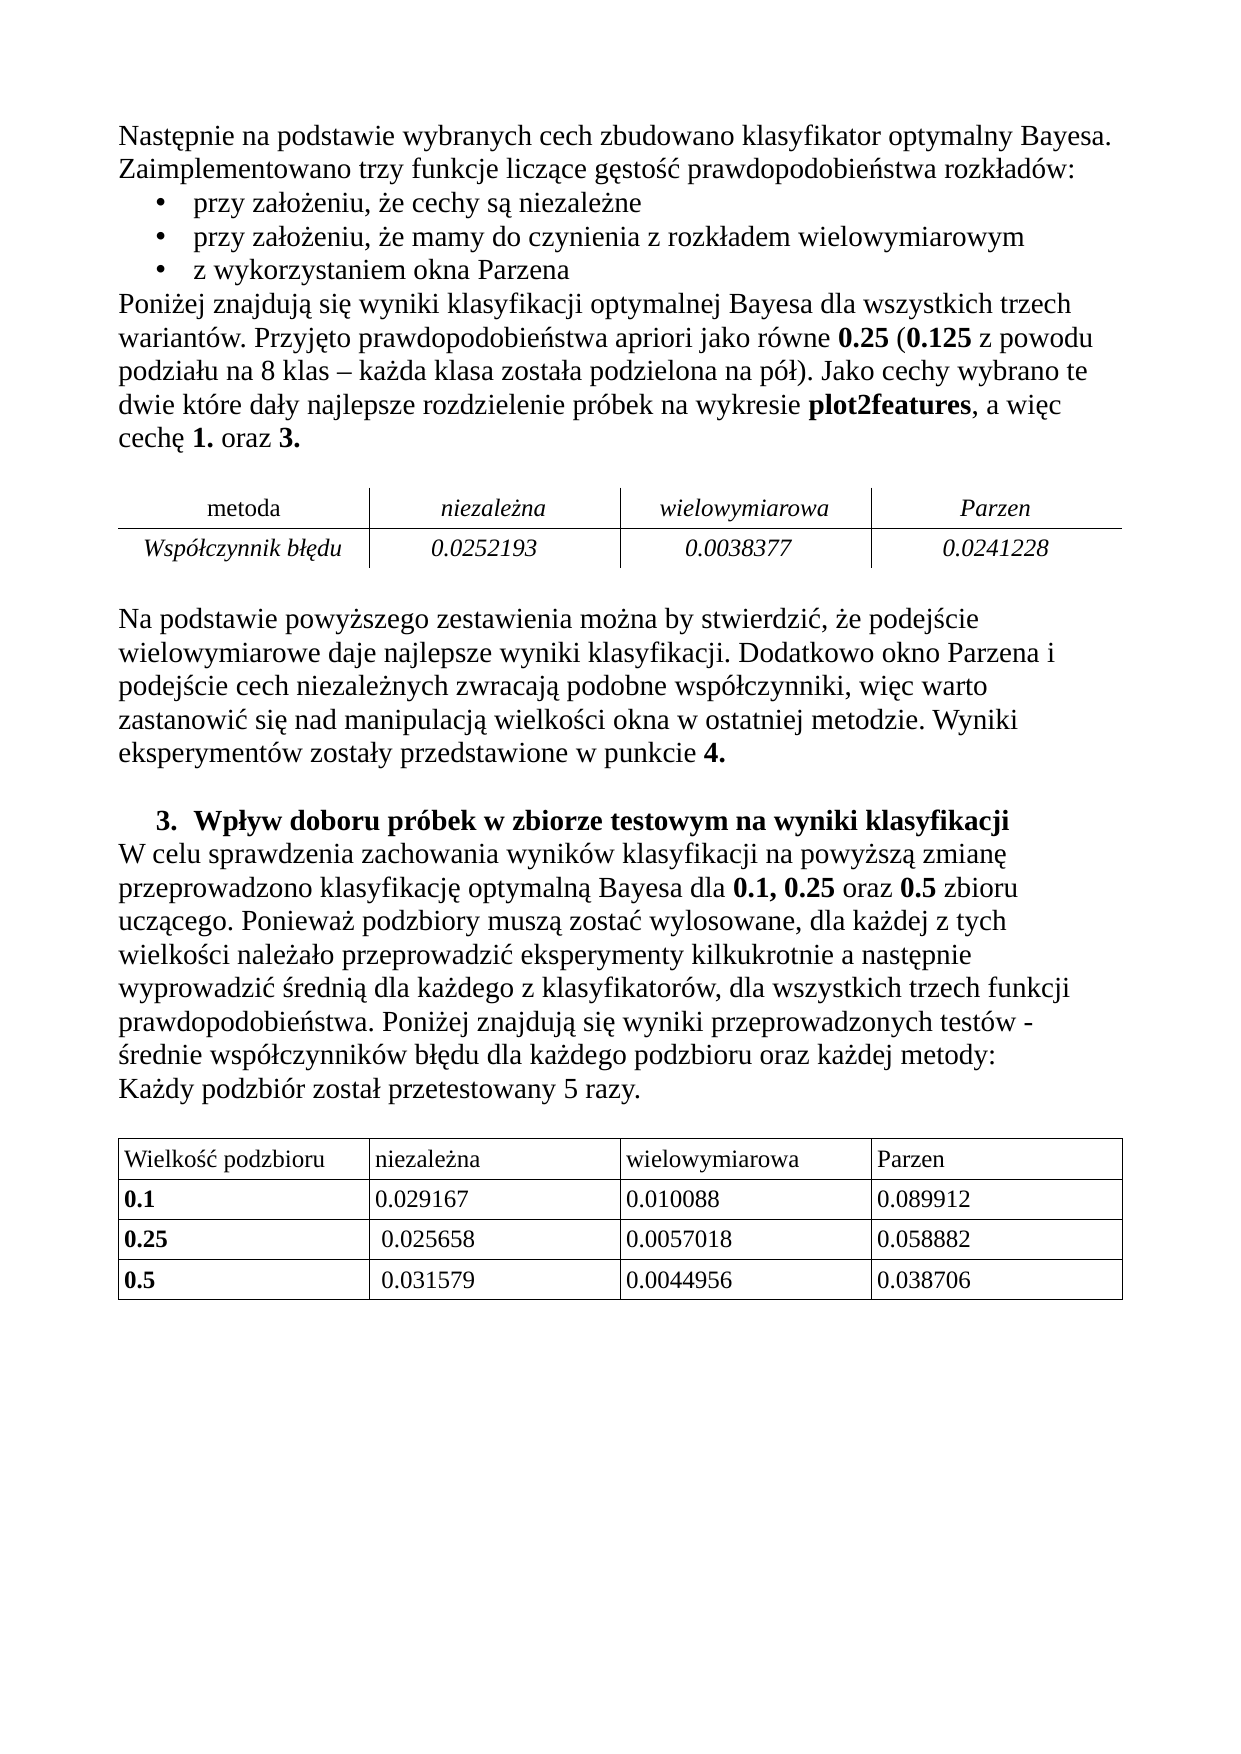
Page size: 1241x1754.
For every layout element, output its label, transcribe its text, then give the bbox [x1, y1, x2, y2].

table_cell 0.010088 [621, 1180, 871, 1219]
text W celu sprawdzenia zachowania wyników klasyfikacji na powyższą zmianę przeprowadzono klasyfikację optymalną Bayesa dla 0.1, 0.25 oraz 0.5 zbioru uczącego. Ponieważ podzbiory muszą zostać wylosowane, dla każdej z tych wielkości należało przeprowadzić eksperymenty kilkukrotnie a następnie wyprowadzić średnią dla każdego z klasyfikatorów, dla wszystkich trzech funkcji prawdopodobieństwa. Poniżej znajdują się wyniki przeprowadzonych testów - średnie współczynników błędu dla każdego podzbioru oraz każdej metody: [118, 836, 1122, 1071]
text Na podstawie powyższego zestawienia można by stwierdzić, że podejście wielowymiarowe daje najlepsze wyniki klasyfikacji. Dodatkowo okno Parzena i podejście cech niezależnych zwracają podobne współczynniki, więc warto zastanowić się nad manipulacją wielkości okna w ostatniej metodzie. Wyniki eksperymentów zostały przedstawione w punkcie 4. [118, 601, 1122, 769]
text Zaimplementowano trzy funkcje liczące gęstość prawdopodobieństwa rozkładów: [118, 152, 1122, 185]
table_cell 0.089912 [872, 1180, 1122, 1219]
table_header Parzen [872, 1139, 1122, 1178]
table_header niezależna [370, 1139, 620, 1178]
table_cell 0.5 [119, 1260, 369, 1299]
table_cell 0.0044956 [621, 1260, 871, 1299]
table_cell 0.025658 [370, 1220, 620, 1259]
list przy założeniu, że mamy do czynienia z rozkładem wielowymiarowym [156, 219, 1122, 252]
table_cell 0.0252193 [370, 529, 620, 568]
table_header metoda [118, 488, 369, 528]
table_cell 0.038706 [872, 1260, 1122, 1299]
table_cell 0.0057018 [621, 1220, 871, 1259]
table_header wielowymiarowa [621, 488, 871, 528]
text Poniżej znajdują się wyniki klasyfikacji optymalnej Bayesa dla wszystkich trzech wariantów. Przyjęto prawdopodobieństwa apriori jako równe 0.25 (0.125 z powodu podziału na 8 klas – każda klasa została podzielona na pół). Jako cechy wybrano te dwie które dały najlepsze rozdzielenie próbek na wykresie plot2features, a więc cechę 1. oraz 3. [118, 286, 1122, 454]
list przy założeniu, że cechy są niezależne [156, 185, 1122, 219]
table_header Parzen [872, 488, 1122, 528]
table_cell 0.25 [119, 1220, 369, 1259]
table_header wielowymiarowa [621, 1139, 871, 1178]
table_cell 0.1 [119, 1180, 369, 1219]
table_header Wielkość podzbioru [119, 1139, 369, 1178]
table_cell 0.031579 [370, 1260, 620, 1299]
list z wykorzystaniem okna Parzena [156, 252, 1122, 286]
text Następnie na podstawie wybranych cech zbudowano klasyfikator optymalny Bayesa. [118, 118, 1122, 152]
table_cell 0.029167 [370, 1180, 620, 1219]
table_header niezależna [370, 488, 620, 528]
table_cell 0.0038377 [621, 529, 871, 568]
table_cell 0.058882 [872, 1220, 1122, 1259]
table_cell Współczynnik błędu [118, 529, 369, 568]
table_cell 0.0241228 [872, 529, 1122, 568]
text Każdy podzbiór został przetestowany 5 razy. [118, 1071, 1122, 1104]
list Wpływ doboru próbek w zbiorze testowym na wyniki klasyfikacji [156, 803, 1122, 836]
